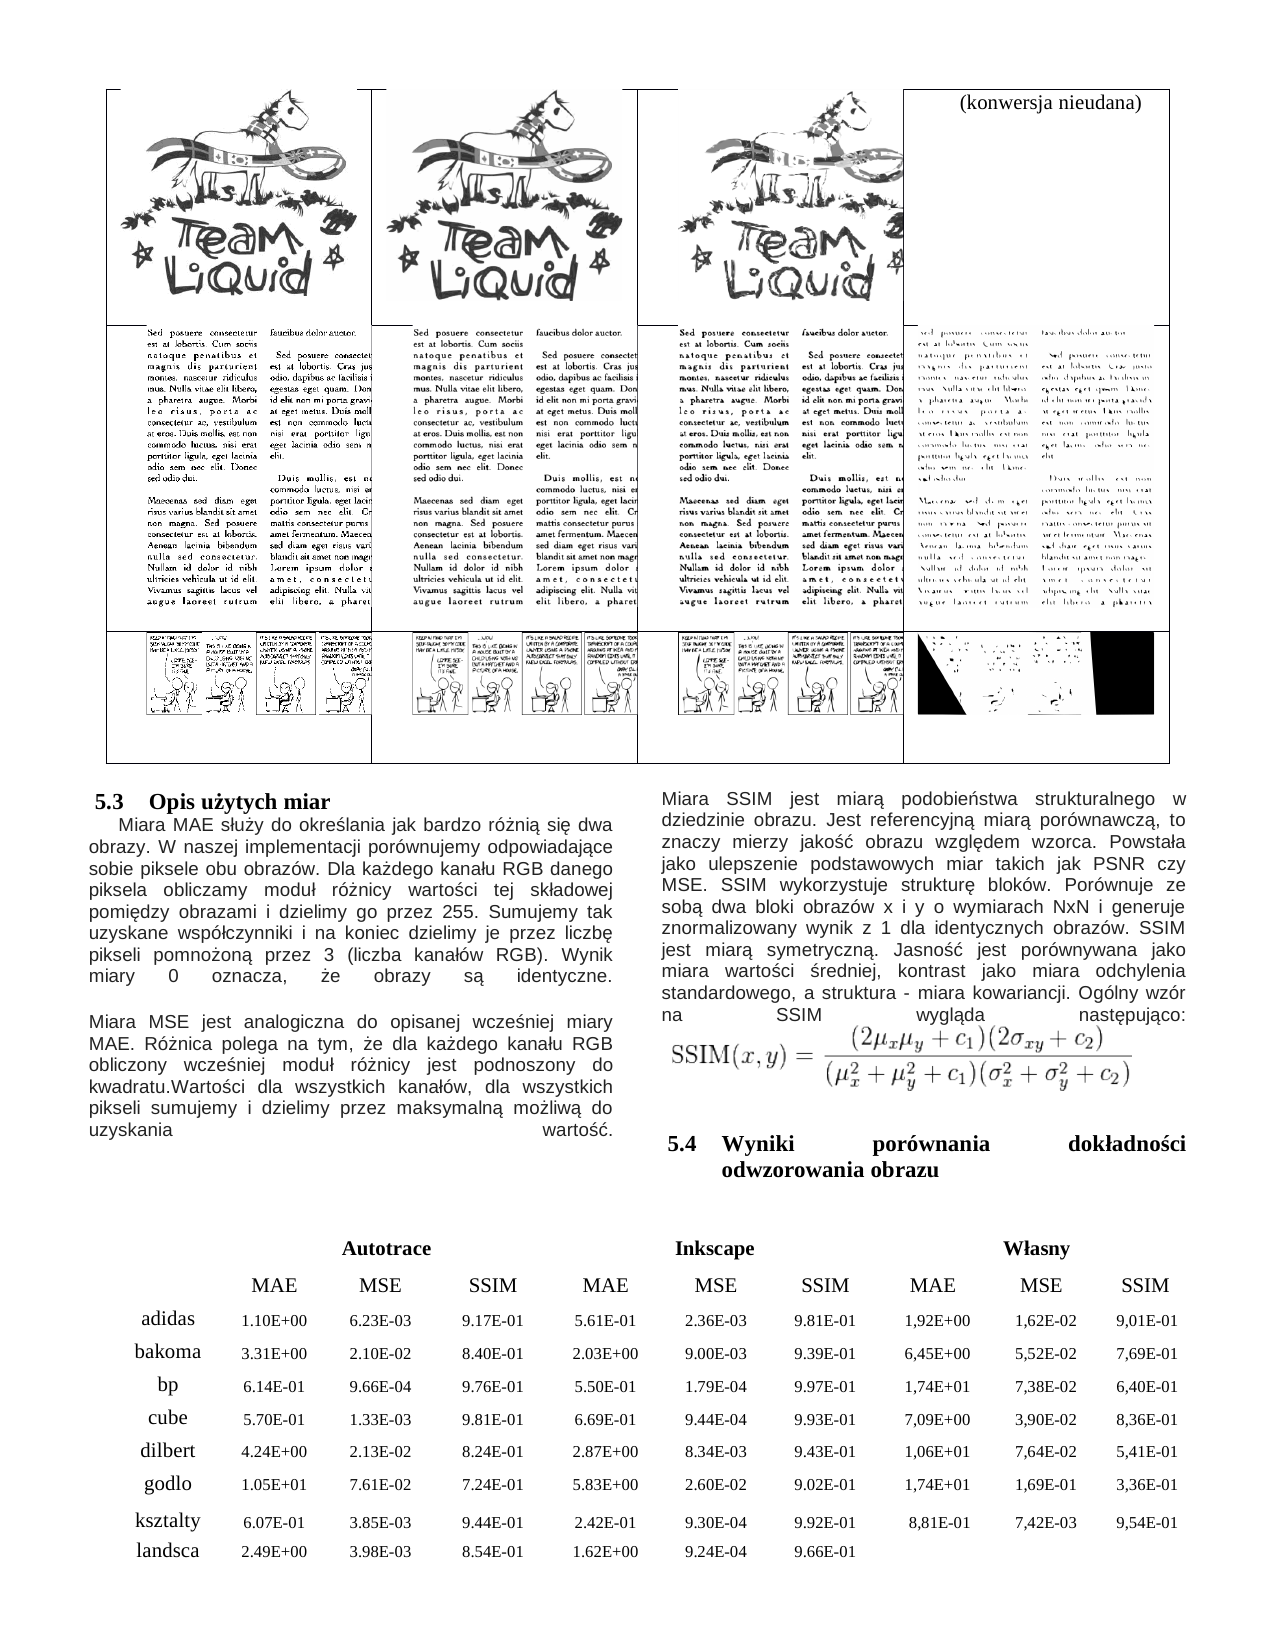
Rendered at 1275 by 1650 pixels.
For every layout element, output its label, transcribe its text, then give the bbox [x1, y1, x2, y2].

table_cell MAE [206, 1264, 312, 1297]
table_cell 6.23E-03 [313, 1297, 419, 1330]
picture [678, 632, 904, 715]
table_cell 8.54E-01 [419, 1532, 537, 1561]
table_cell 9,54E-01 [1080, 1494, 1181, 1532]
table_cell 3,36E-01 [1080, 1461, 1181, 1494]
table_cell 2.49E+00 [206, 1532, 312, 1561]
table_cell [638, 90, 903, 324]
table_cell 8.34E-03 [644, 1429, 758, 1461]
picture [412, 632, 638, 715]
picture [412, 325, 638, 607]
table_cell 9.17E-01 [419, 1297, 537, 1330]
table_cell 6.07E-01 [206, 1494, 312, 1532]
table_cell (konwersja nieudana) [904, 90, 1169, 324]
table_header Inkscape [538, 1231, 862, 1264]
table_cell 8.24E-01 [419, 1429, 537, 1461]
table_cell [638, 632, 903, 763]
table_cell MSE [644, 1264, 758, 1297]
table_cell 2.36E-03 [644, 1297, 758, 1330]
table_cell cube [100, 1396, 206, 1428]
table_cell ksztalty [100, 1494, 206, 1532]
table_cell 9.76E-01 [419, 1363, 537, 1396]
table_cell 9.43E-01 [758, 1429, 862, 1461]
table_cell 9.44E-01 [419, 1494, 537, 1532]
table_cell 1.05E+01 [206, 1461, 312, 1494]
table_cell [638, 326, 903, 631]
table_cell [372, 632, 637, 763]
table_cell [100, 1264, 206, 1297]
table_cell SSIM [758, 1264, 862, 1297]
text Miara SSIM jest miarą podobieństwa strukturalnego w dziedzinie obrazu. Jest referencyjną miarą porównawczą, to znaczy mierzy jakość obrazu względem wzorca. Powstała jako ulepszenie podstawowych miar takich jak PSNR czy MSE. SSIM wykorzystuje strukturę bloków. Porównuje ze sobą dwa bloki obrazów x i y o wymiarach NxN i generuje znormalizowany wynik z 1 dla identycznych obrazów. SSIM jest miarą symetryczną. Jasność jest porównywana jako miara wartości średniej, kontrast jako miara odchylenia standardowego, a struktura - miara kowariancji. Ogólny wzór na SSIM wygląda następująco: [661, 788, 1186, 1130]
table_cell 2.10E-02 [313, 1330, 419, 1363]
table_cell 1,74E+01 [863, 1461, 973, 1494]
table_cell [1080, 1532, 1181, 1561]
table_cell 9,01E-01 [1080, 1297, 1181, 1330]
table_cell [107, 326, 371, 631]
table_cell MAE [538, 1264, 644, 1297]
table_cell 7.24E-01 [419, 1461, 537, 1494]
table_cell adidas [100, 1297, 206, 1330]
table_cell MAE [863, 1264, 973, 1297]
table_cell 9.02E-01 [758, 1461, 862, 1494]
table_cell 3.31E+00 [206, 1330, 312, 1363]
subtitle Opis użytych miar [88, 788, 613, 814]
table_cell 9.66E-01 [758, 1532, 862, 1561]
table_cell 7,38E-02 [974, 1363, 1080, 1396]
table_cell 9.93E-01 [758, 1396, 862, 1428]
table_cell 8.40E-01 [419, 1330, 537, 1363]
picture [146, 325, 372, 607]
picture [120, 89, 357, 296]
table_cell MSE [313, 1264, 419, 1297]
table_cell 1.33E-03 [313, 1396, 419, 1428]
table_cell 2.42E-01 [538, 1494, 644, 1532]
table_cell 7.61E-02 [313, 1461, 419, 1494]
table_cell 5.70E-01 [206, 1396, 312, 1428]
table_cell 7,09E+00 [863, 1396, 973, 1428]
text Miara MAE służy do określania jak bardzo różnią się dwa obrazy. W naszej implementacji porównujemy odpowiadające sobie piksele obu obrazów. Dla każdego kanału RGB danego piksela obliczamy moduł różnicy wartości tej składowej pomiędzy obrazami i dzielimy go przez 255. Sumujemy tak uzyskane współczynniki i na koniec dzielimy je przez liczbę pikseli pomnożoną przez 3 (liczba kanałów RGB). Wynik miary 0 oznacza, że obrazy są identyczne. Miara MSE jest analogiczna do opisanej wcześniej miary MAE. Różnica polega na tym, że dla każdego kanału RGB obliczony wcześniej moduł różnicy jest podnoszony do kwadratu.Wartości dla wszystkich kanałów, dla wszystkich pikseli sumujemy i dzielimy przez maksymalną możliwą do uzyskania wartość. [88, 814, 613, 1164]
table_cell 1,69E-01 [974, 1461, 1080, 1494]
table_cell 5.83E+00 [538, 1461, 644, 1494]
table_cell 3.85E-03 [313, 1494, 419, 1532]
table_cell bakoma [100, 1330, 206, 1363]
table_cell 9.81E-01 [758, 1297, 862, 1330]
table_cell 5.50E-01 [538, 1363, 644, 1396]
subtitle Wyniki porównania dokładności odwzorowania obrazu [661, 1130, 1186, 1183]
picture [146, 632, 372, 715]
table_cell 7,64E-02 [974, 1429, 1080, 1461]
table_cell 9.00E-03 [644, 1330, 758, 1363]
table_cell 6,45E+00 [863, 1330, 973, 1363]
table_cell 1,06E+01 [863, 1429, 973, 1461]
table_cell 2.13E-02 [313, 1429, 419, 1461]
table_cell 6,40E-01 [1080, 1363, 1181, 1396]
table_cell 2.87E+00 [538, 1429, 644, 1461]
table_cell 9.44E-04 [644, 1396, 758, 1428]
table_cell 5.61E-01 [538, 1297, 644, 1330]
table_header Własny [863, 1231, 1181, 1264]
table_cell 8,81E-01 [863, 1494, 973, 1532]
table_cell SSIM [1080, 1264, 1181, 1297]
picture [672, 1025, 1132, 1091]
table_cell 7,69E-01 [1080, 1330, 1181, 1363]
table_cell [904, 326, 1169, 631]
table_cell MSE [974, 1264, 1080, 1297]
table_cell [372, 90, 637, 324]
table_cell 1,62E-02 [974, 1297, 1080, 1330]
table_cell 4.24E+00 [206, 1429, 312, 1461]
table_cell 9.39E-01 [758, 1330, 862, 1363]
table_cell 9.81E-01 [419, 1396, 537, 1428]
table_cell 9.66E-04 [313, 1363, 419, 1396]
table_cell 1,92E+00 [863, 1297, 973, 1330]
table_cell [107, 632, 371, 763]
table_cell landsca [100, 1532, 206, 1561]
table_cell 9.30E-04 [644, 1494, 758, 1532]
table_cell 1,74E+01 [863, 1363, 973, 1396]
table_cell 3.98E-03 [313, 1532, 419, 1561]
table_header [100, 1231, 206, 1264]
table_cell 2.60E-02 [644, 1461, 758, 1494]
table_cell 9.92E-01 [758, 1494, 862, 1532]
table_cell 1.10E+00 [206, 1297, 312, 1330]
table_cell [974, 1532, 1080, 1561]
table_cell godlo [100, 1461, 206, 1494]
table_cell 2.03E+00 [538, 1330, 644, 1363]
table_cell 3,90E-02 [974, 1396, 1080, 1428]
table_cell [372, 326, 637, 631]
table_cell dilbert [100, 1429, 206, 1461]
table_cell 5,41E-01 [1080, 1429, 1181, 1461]
picture [678, 89, 904, 301]
table_cell 6.14E-01 [206, 1363, 312, 1396]
picture [386, 89, 623, 301]
table_cell 7,42E-03 [974, 1494, 1080, 1532]
table_header Autotrace [206, 1231, 537, 1264]
table_cell 1.79E-04 [644, 1363, 758, 1396]
picture [678, 325, 904, 607]
table_cell 5,52E-02 [974, 1330, 1080, 1363]
table_cell 1.62E+00 [538, 1532, 644, 1561]
picture [917, 325, 1155, 608]
table_cell SSIM [419, 1264, 537, 1297]
table_cell bp [100, 1363, 206, 1396]
table_cell 6.69E-01 [538, 1396, 644, 1428]
picture [917, 632, 1155, 715]
table_cell [107, 90, 371, 324]
table_cell 8,36E-01 [1080, 1396, 1181, 1428]
table_cell [904, 632, 1169, 763]
table_cell 9.97E-01 [758, 1363, 862, 1396]
table_cell 9.24E-04 [644, 1532, 758, 1561]
table_cell [863, 1532, 973, 1561]
